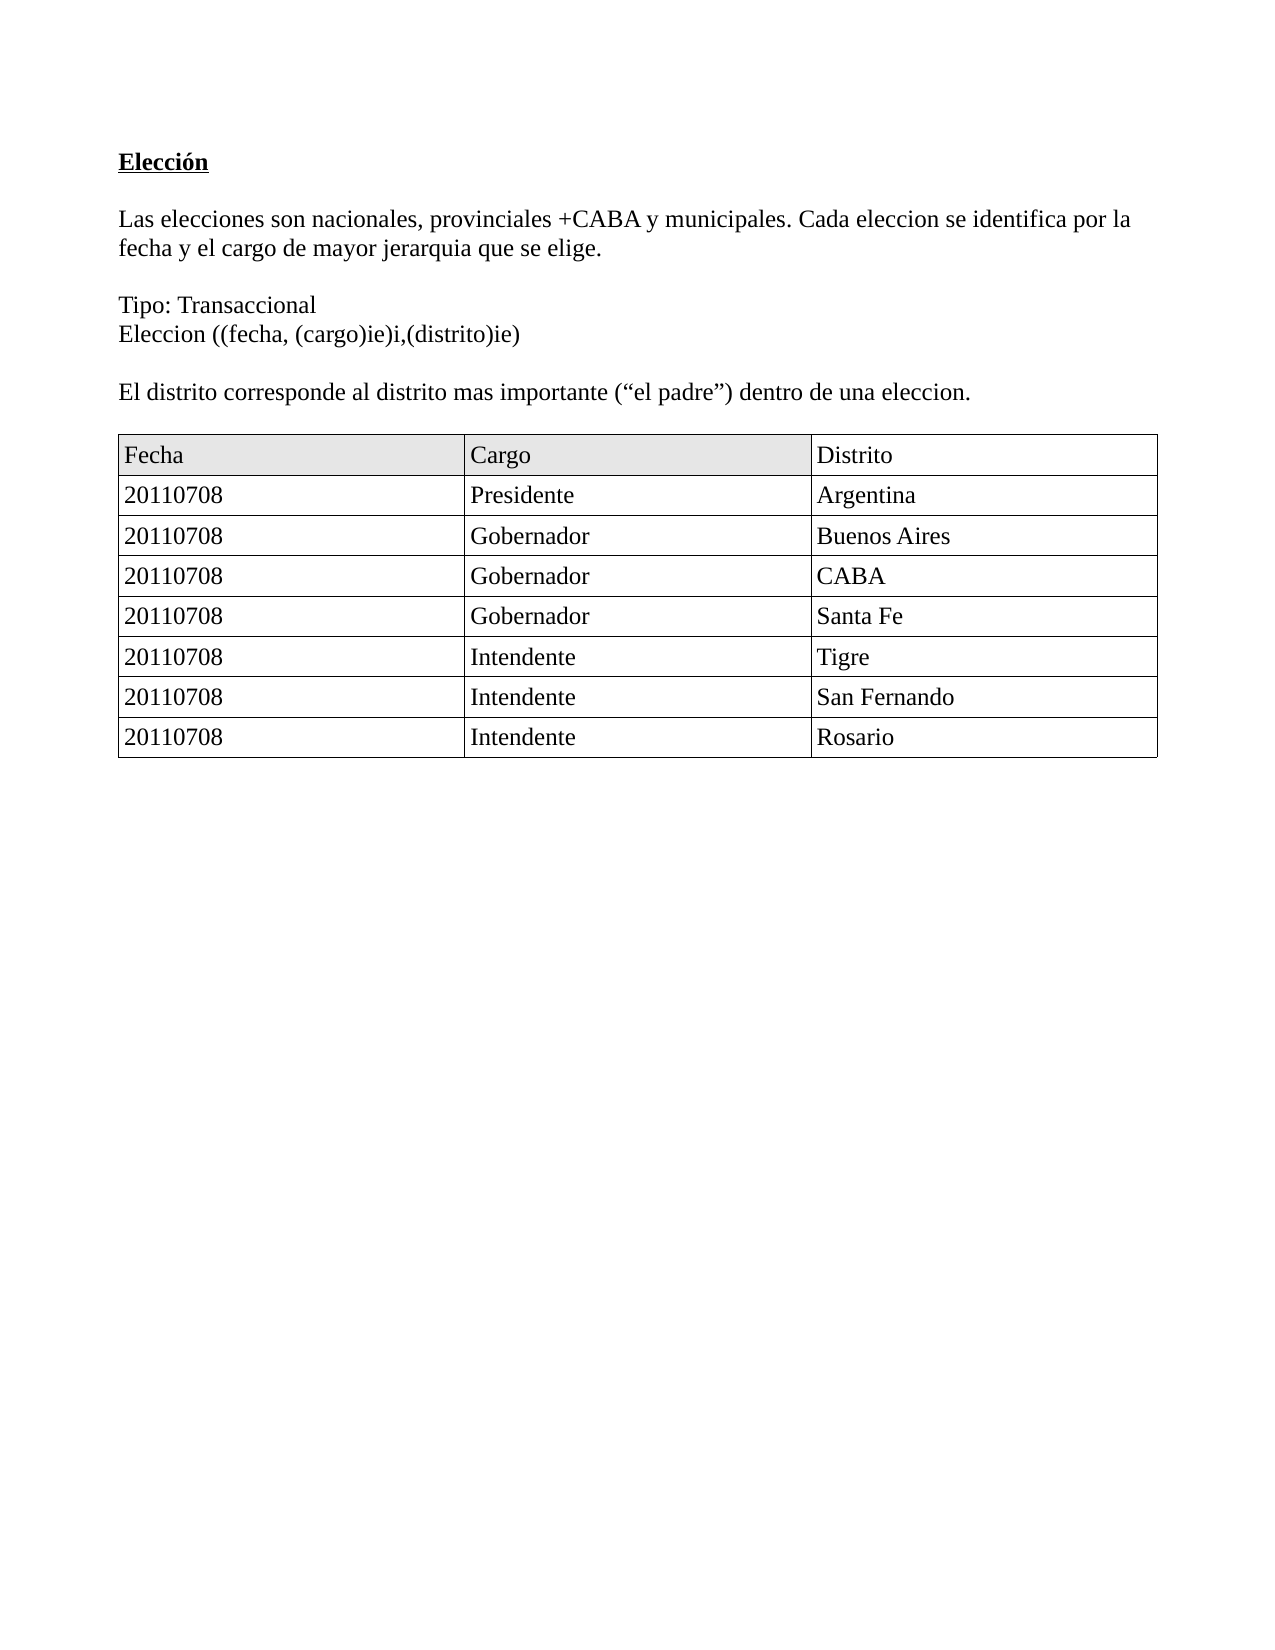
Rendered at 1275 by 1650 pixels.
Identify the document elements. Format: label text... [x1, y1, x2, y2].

table_cell 20110708 [119, 597, 464, 636]
table_cell Intendente [465, 637, 811, 676]
table_cell 20110708 [119, 677, 464, 717]
text El distrito corresponde al distrito mas importante (“el padre”) dentro de una eleccion. [118, 377, 1157, 406]
table_cell Intendente [465, 677, 811, 717]
table_cell Gobernador [465, 597, 811, 636]
table_cell 20110708 [119, 637, 464, 676]
table_header Distrito [812, 435, 1157, 475]
table_cell Tigre [812, 637, 1157, 676]
table_cell Argentina [812, 476, 1157, 515]
table_cell 20110708 [119, 476, 464, 515]
table_cell Intendente [465, 718, 811, 757]
table_cell Presidente [465, 476, 811, 515]
text Las elecciones son nacionales, provinciales +CABA y municipales. Cada eleccion se identifica por la fecha y el cargo de mayor jerarquia que se elige. [118, 204, 1157, 262]
table_header Fecha [119, 435, 464, 475]
table_cell Buenos Aires [812, 516, 1157, 555]
text Eleccion ((fecha, (cargo)ie)i,(distrito)ie) [118, 319, 1157, 348]
table_cell San Fernando [812, 677, 1157, 717]
table_cell 20110708 [119, 556, 464, 596]
table_cell 20110708 [119, 516, 464, 555]
table_cell Rosario [812, 718, 1157, 757]
table_cell Santa Fe [812, 597, 1157, 636]
text Elección [118, 147, 1157, 176]
table_cell Gobernador [465, 556, 811, 596]
table_header Cargo [465, 435, 811, 475]
table_cell CABA [812, 556, 1157, 596]
text Tipo: Transaccional [118, 291, 1157, 319]
table_cell Gobernador [465, 516, 811, 555]
table_cell 20110708 [119, 718, 464, 757]
